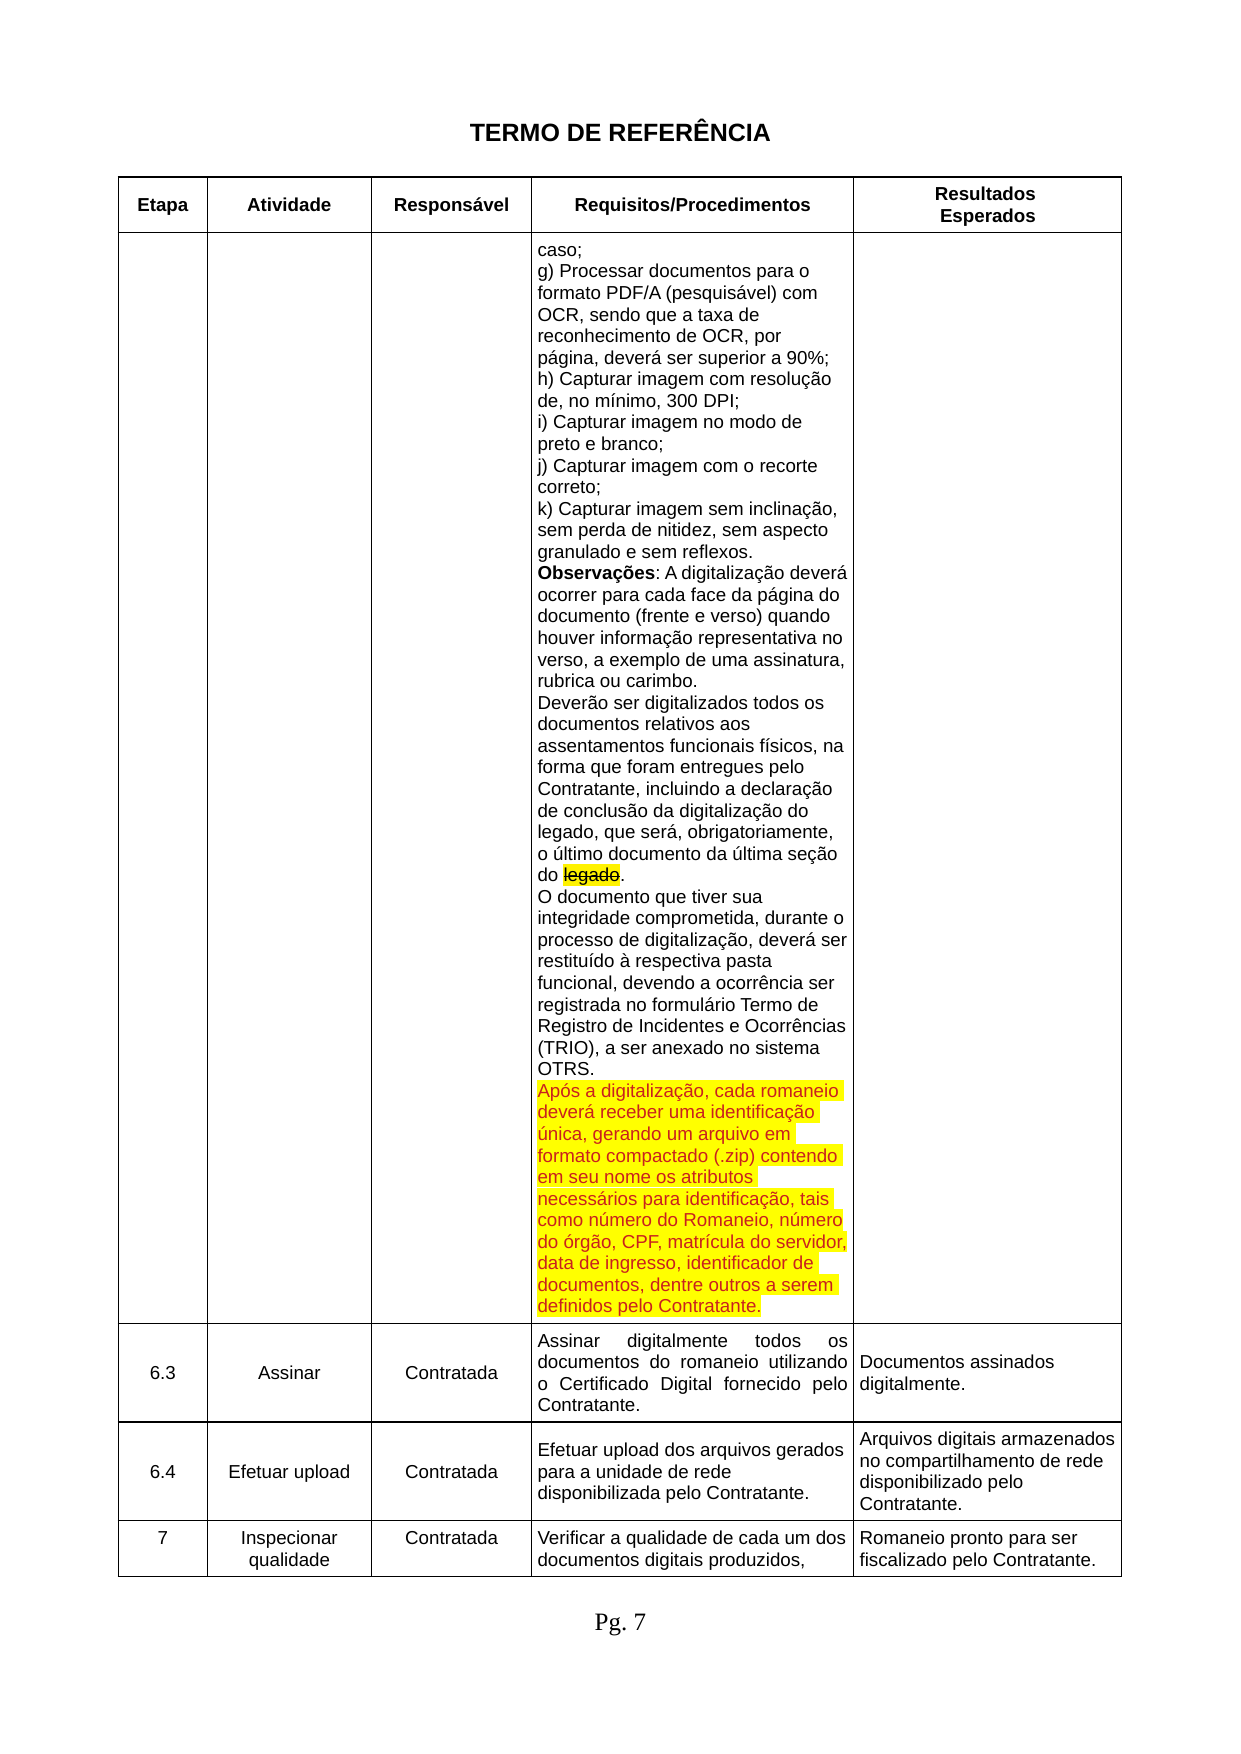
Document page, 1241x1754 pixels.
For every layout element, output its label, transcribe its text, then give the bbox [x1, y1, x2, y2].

table_cell Documentos assinados digitalmente. [854, 1324, 1121, 1421]
table_cell 7 [119, 1521, 207, 1576]
table_cell [372, 233, 531, 1323]
table_cell Arquivos digitais armazenados no compartilhamento de rede disponibilizado pelo Contratante. [854, 1423, 1121, 1520]
table_header Responsável [372, 178, 531, 232]
table_header Requisitos/Procedimentos [532, 178, 853, 232]
table_cell Contratada [372, 1521, 531, 1576]
table_cell [208, 233, 371, 1323]
table_cell Assinar [208, 1324, 371, 1421]
table_cell caso; g) Processar documentos para o formato PDF/A (pesquisável) com OCR, sendo que a taxa de reconhecimento de OCR, por página, deverá ser superior a 90%; h) Capturar imagem com resolução de, no mínimo, 300 DPI; i) Capturar imagem no modo de preto e branco; j) Capturar imagem com o recorte correto; k) Capturar imagem sem inclinação, sem perda de nitidez, sem aspecto granulado e sem reflexos. Observações: A digitalização deverá ocorrer para cada face da página do documento (frente e verso) quando houver informação representativa no verso, a exemplo de uma assinatura, rubrica ou carimbo. Deverão ser digitalizados todos os documentos relativos aos assentamentos funcionais físicos, na forma que foram entregues pelo Contratante, incluindo a declaração de conclusão da digitalização do legado, que será, obrigatoriamente, o último documento da última seção do legado. O documento que tiver sua integridade comprometida, durante o processo de digitalização, deverá ser restituído à respectiva pasta funcional, devendo a ocorrência ser registrada no formulário Termo de Registro de Incidentes e Ocorrências (TRIO), a ser anexado no sistema OTRS. Após a digitalização, cada romaneio deverá receber uma identificação única, gerando um arquivo em formato compactado (.zip) contendo em seu nome os atributos necessários para identificação, tais como número do Romaneio, número do órgão, CPF, matrícula do servidor, data de ingresso, identificador de documentos, dentre outros a serem definidos pelo Contratante. [532, 233, 853, 1323]
table_cell [854, 233, 1121, 1323]
table_cell Inspecionar qualidade [208, 1521, 371, 1576]
table_header Resultados Esperados [854, 178, 1121, 232]
table_cell Romaneio pronto para ser fiscalizado pelo Contratante. [854, 1521, 1121, 1576]
table_cell Assinar digitalmente todos os documentos do romaneio utilizando o Certificado Digital fornecido pelo Contratante. [532, 1324, 853, 1421]
table_cell Verificar a qualidade de cada um dos documentos digitais produzidos, [532, 1521, 853, 1576]
table_header Atividade [208, 178, 371, 232]
table_cell Efetuar upload [208, 1423, 371, 1520]
table_cell Contratada [372, 1324, 531, 1421]
table_cell Contratada [372, 1423, 531, 1520]
table_cell [119, 233, 207, 1323]
table_cell Efetuar upload dos arquivos gerados para a unidade de rede disponibilizada pelo Contratante. [532, 1423, 853, 1520]
table_cell 6.3 [119, 1324, 207, 1421]
table_header Etapa [119, 178, 207, 232]
table_cell 6.4 [119, 1423, 207, 1520]
